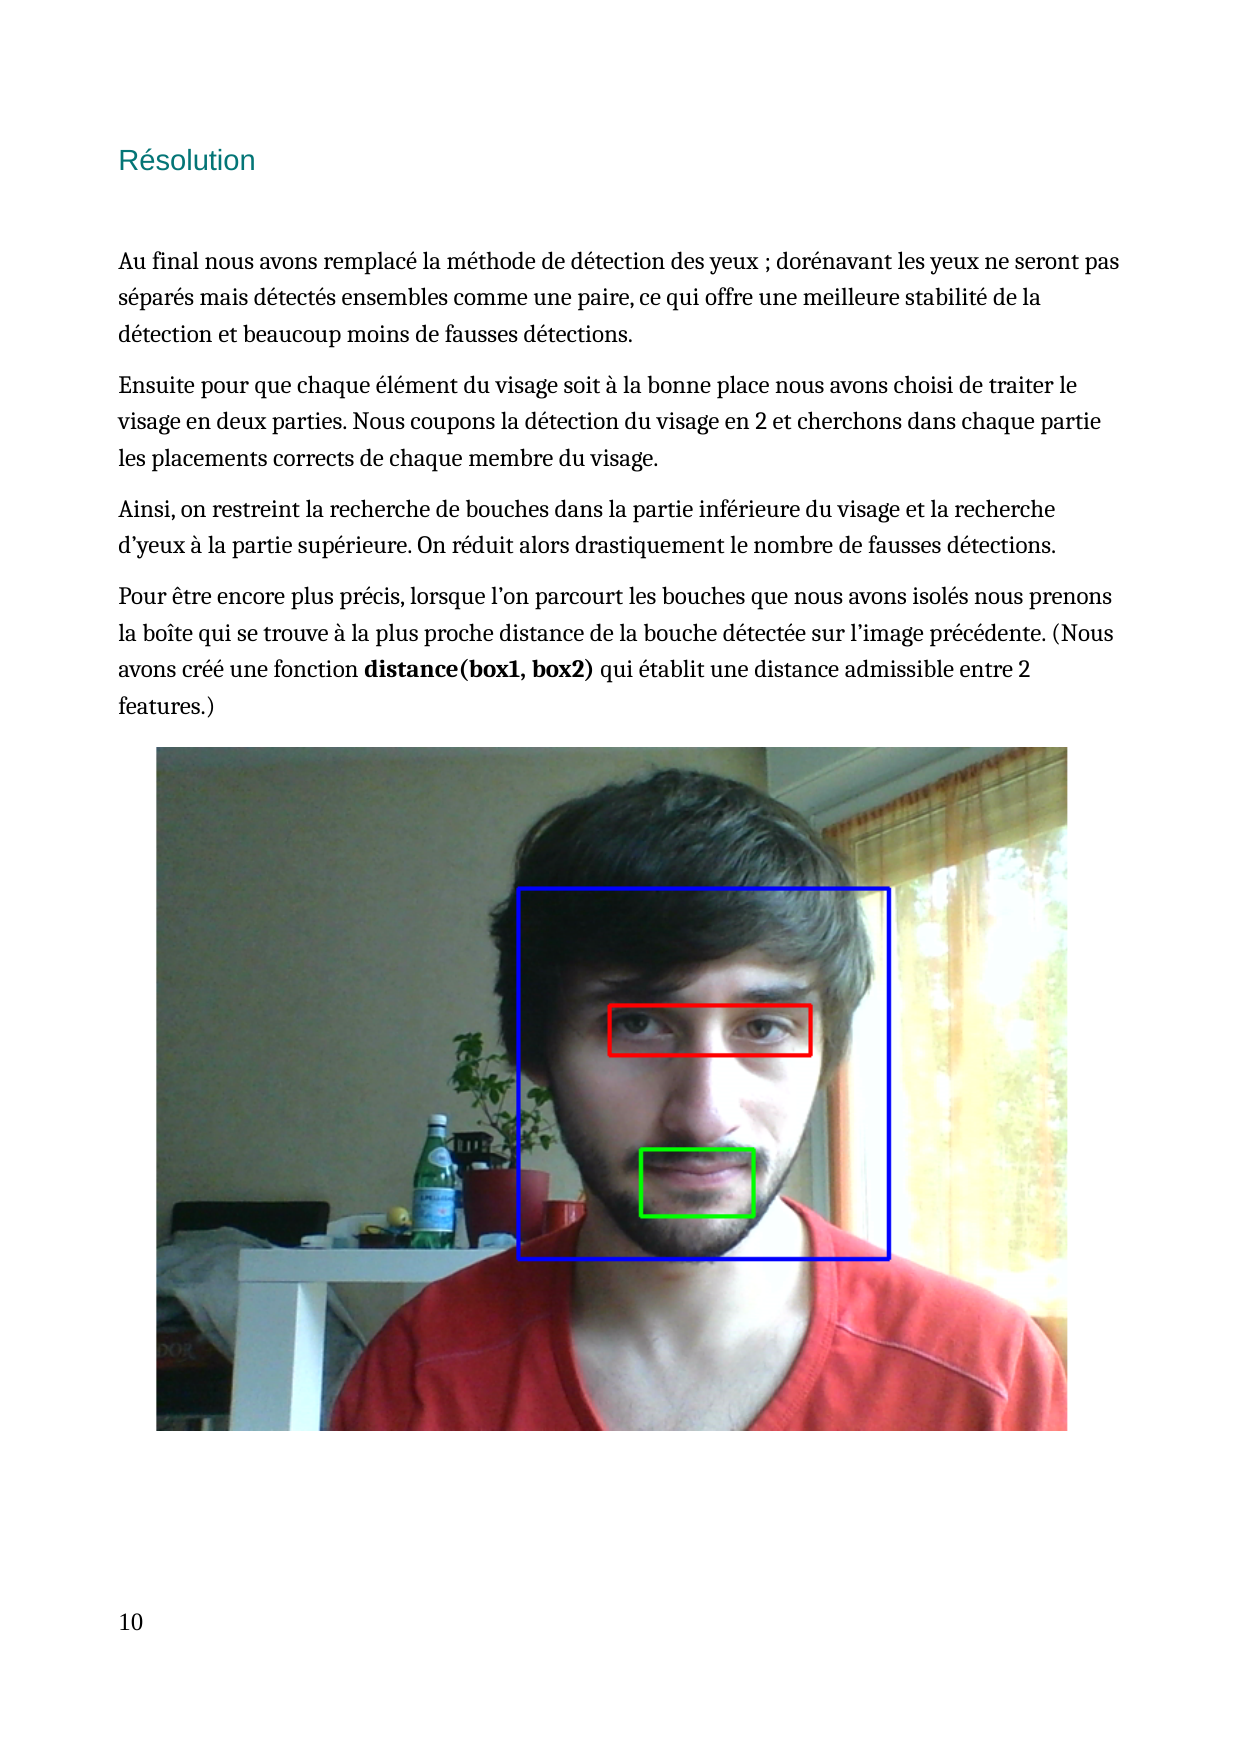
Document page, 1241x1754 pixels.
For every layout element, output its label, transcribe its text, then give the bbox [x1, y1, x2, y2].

text Au final nous avons remplacé la méthode de détection des yeux ; dorénavant les yeux ne seront pas séparés mais détectés ensembles comme une paire, ce qui offre une meilleure stabilité de la détection et beaucoup moins de fausses détections. [118, 240, 1122, 349]
text Ainsi, on restreint la recherche de bouches dans la partie inférieure du visage et la recherche d’yeux à la partie supérieure. On réduit alors drastiquement le nombre de fausses détections. [118, 488, 1122, 561]
subtitle Résolution [118, 143, 1122, 177]
text Pour être encore plus précis, lorsque l’on parcourt les bouches que nous avons isolés nous prenons la boîte qui se trouve à la plus proche distance de la bouche détectée sur l’image précédente. (Nous avons créé une fonction distance(box1, box2) qui établit une distance admissible entre 2 features.) [118, 576, 1122, 721]
text Ensuite pour que chaque élément du visage soit à la bonne place nous avons choisi de traiter le visage en deux parties. Nous coupons la détection du visage en 2 et cherchons dans chaque partie les placements corrects de chaque membre du visage. [118, 364, 1122, 473]
picture [156, 747, 1068, 1431]
